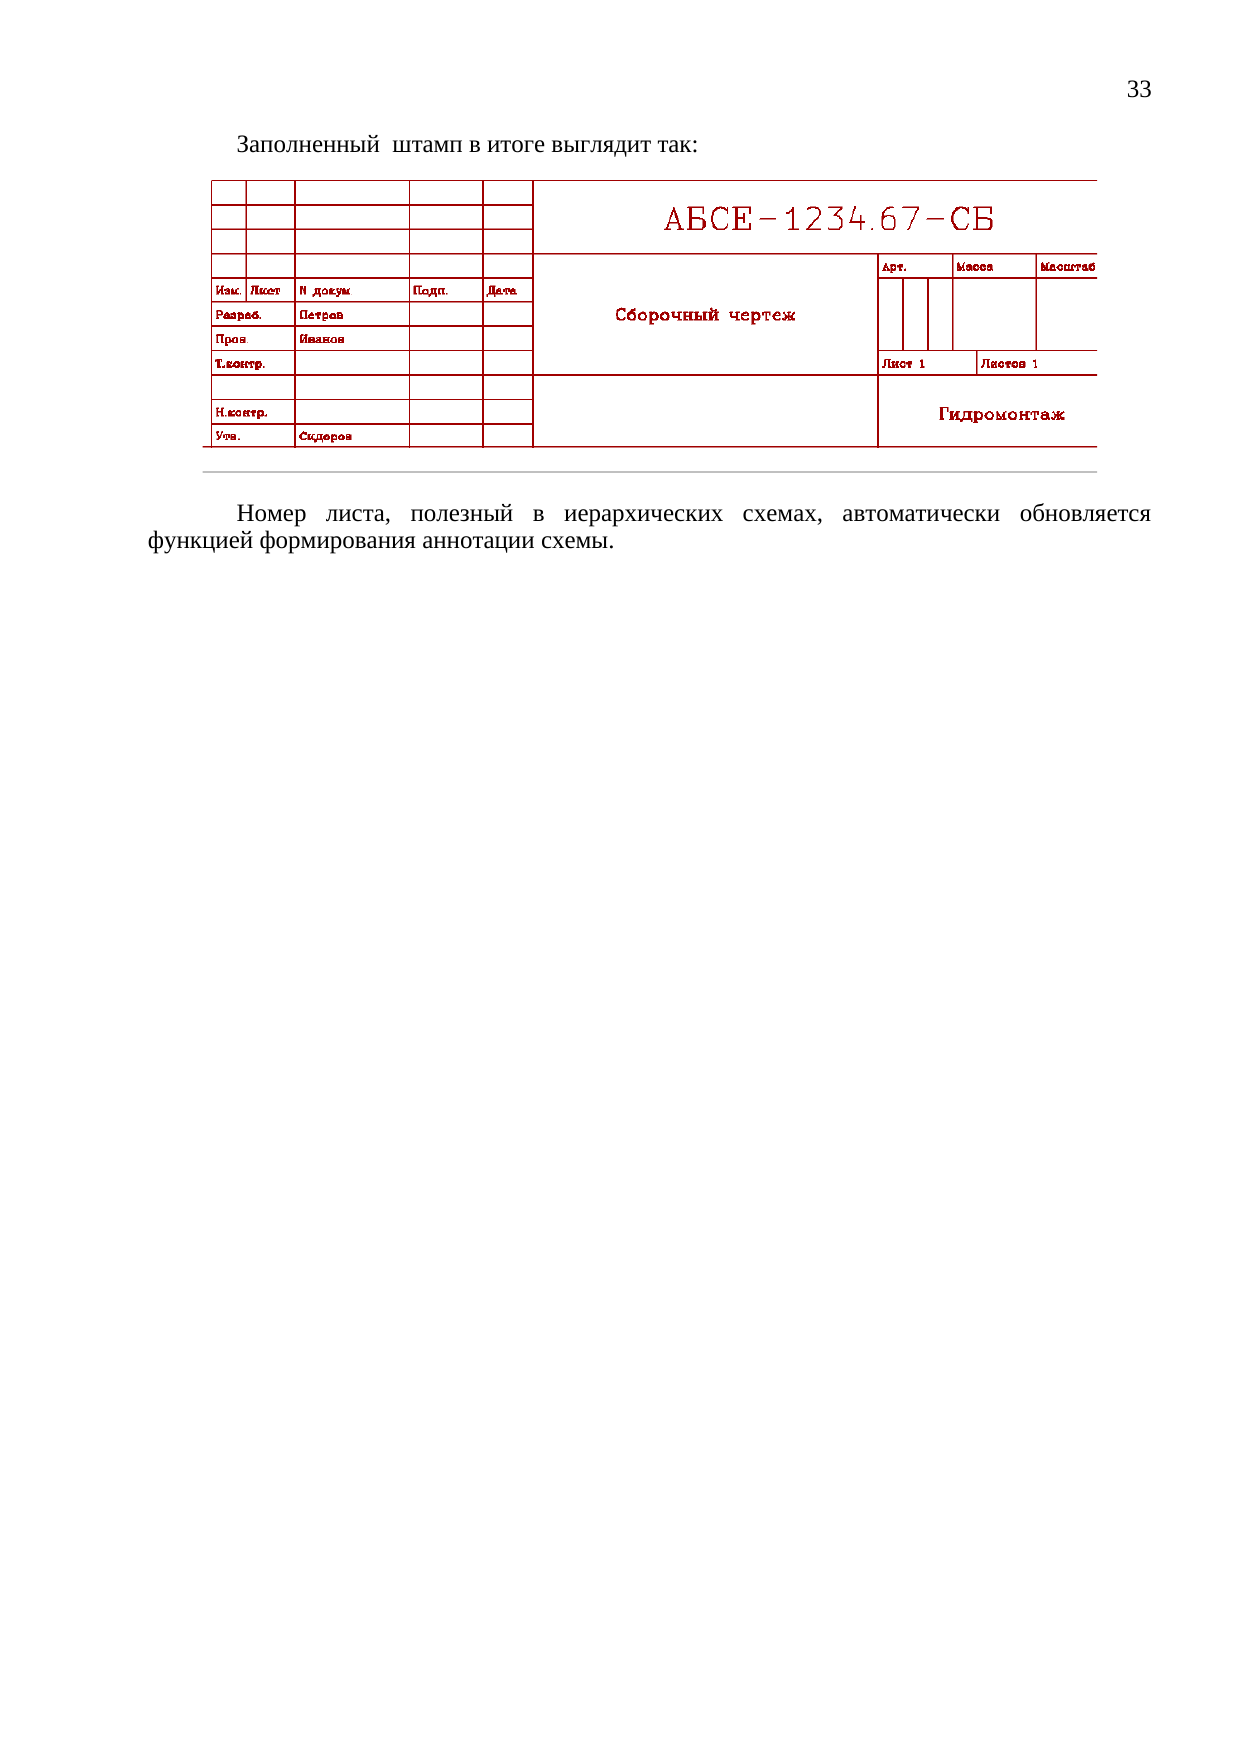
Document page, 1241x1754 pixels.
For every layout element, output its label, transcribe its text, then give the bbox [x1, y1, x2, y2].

picture [202, 167, 1098, 478]
text Заполненный штамп в итоге выглядит так: [148, 131, 1152, 158]
text Номер листа, полезный в иерархических схемах, автоматически обновляется функцией формирования аннотации схемы. [148, 499, 1152, 554]
